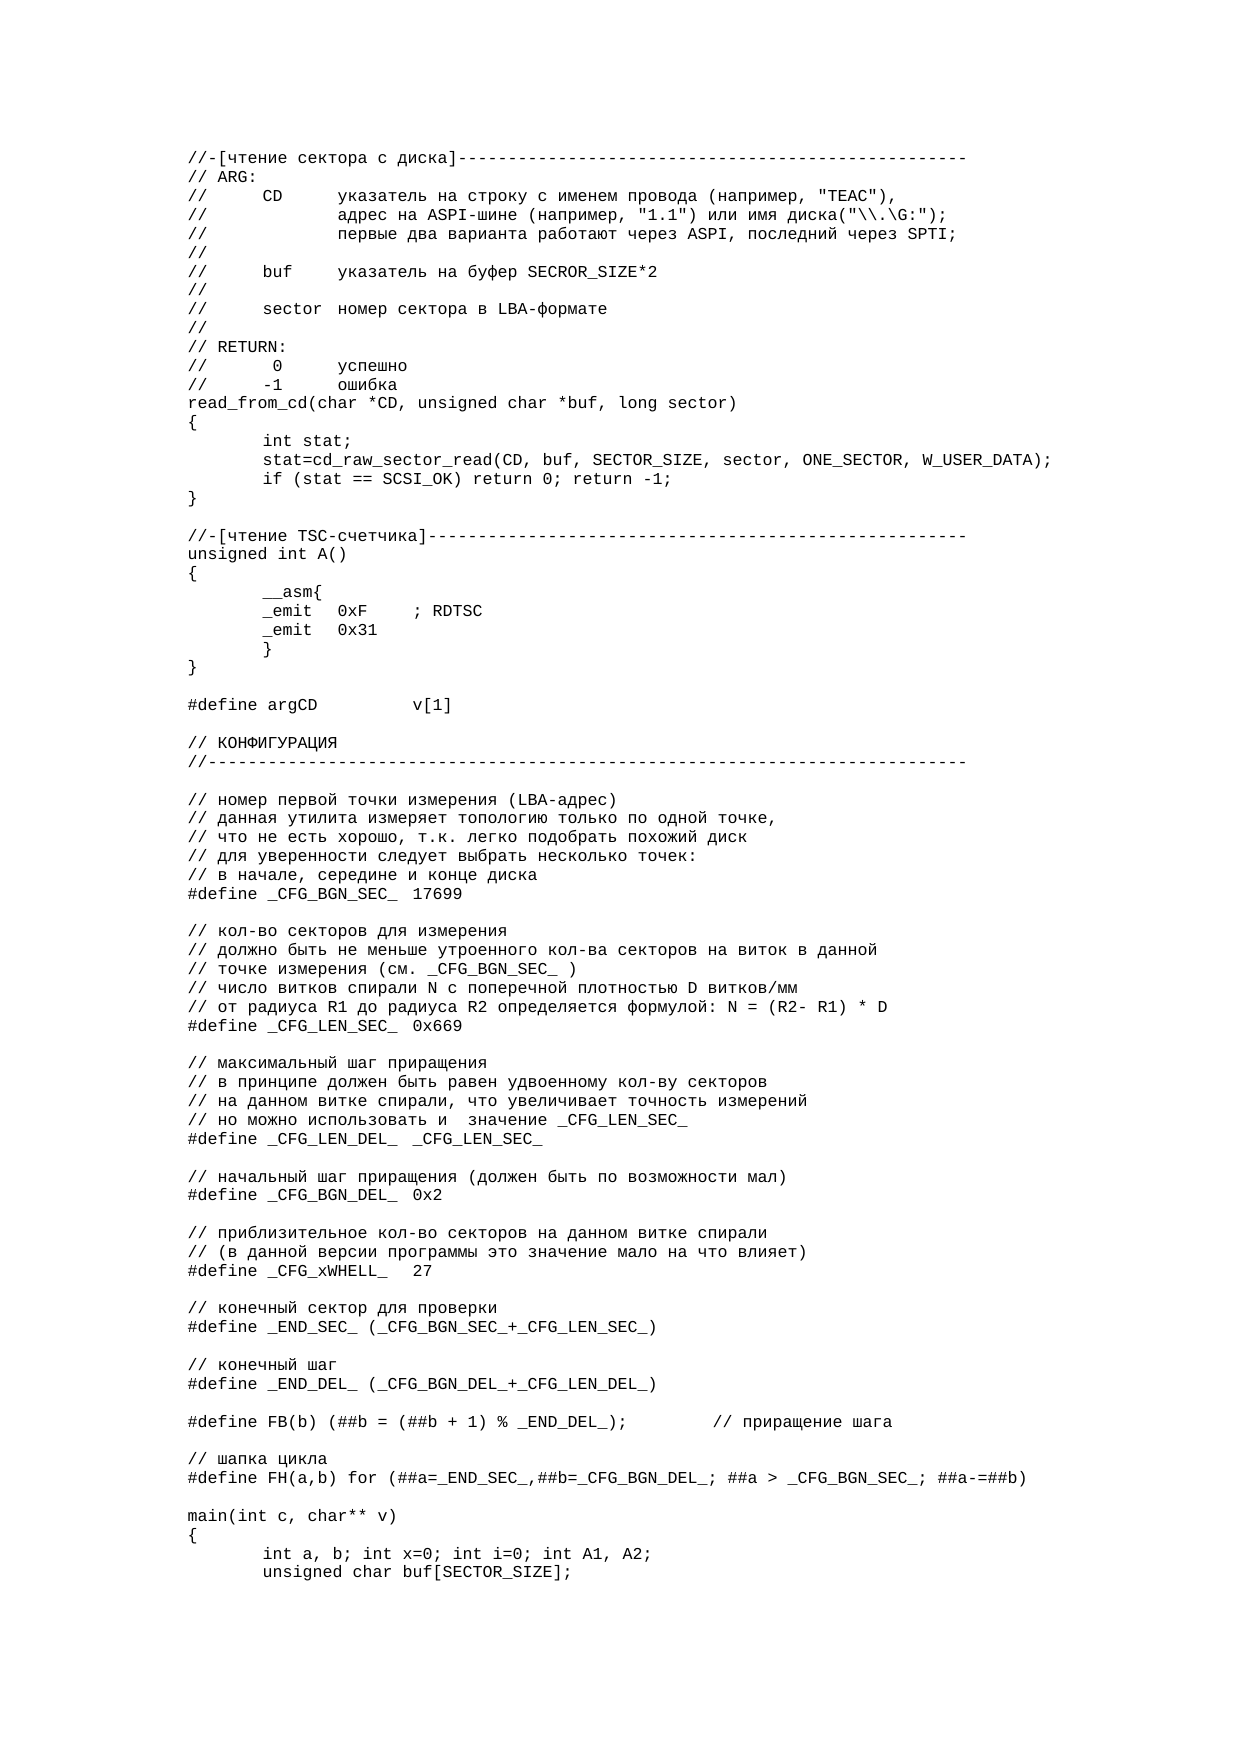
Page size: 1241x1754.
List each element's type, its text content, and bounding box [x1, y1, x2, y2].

text #define _CFG_BGN_DEL_ 0x2 [187, 1187, 1053, 1206]
text // КОНФИГУРАЦИЯ [187, 734, 1053, 753]
text #define _END_DEL_ (_CFG_BGN_DEL_+_CFG_LEN_DEL_) [187, 1376, 1053, 1394]
text // приблизительное кол-во секторов на данном витке спирали [187, 1225, 1053, 1243]
text // -1 ошибка [187, 376, 1053, 395]
text #define FH(a,b) for (##a=_END_SEC_,##b=_CFG_BGN_DEL_; ##a > _CFG_BGN_SEC_; ##a-=##b) [187, 1470, 1053, 1489]
text // [187, 282, 1053, 301]
text #define FB(b) (##b = (##b + 1) % _END_DEL_); // приращение шага [187, 1413, 1053, 1432]
text // конечный шаг [187, 1357, 1053, 1376]
text // в принципе должен быть равен удвоенному кол-ву секторов [187, 1074, 1053, 1093]
text _emit 0x31 [187, 621, 1053, 640]
text _emit 0xF ; RDTSC [187, 602, 1053, 621]
text } [187, 640, 1053, 659]
text //-[чтение сектора с диска]--------------------------------------------------- [187, 150, 1053, 169]
text stat=cd_raw_sector_read(CD, buf, SECTOR_SIZE, sector, ONE_SECTOR, W_USER_DATA); [187, 452, 1053, 471]
text read_from_cd(char *CD, unsigned char *buf, long sector) [187, 395, 1053, 414]
text // RETURN: [187, 338, 1053, 357]
text } [187, 489, 1053, 508]
text // должно быть не меньше утроенного кол-ва секторов на виток в данной [187, 942, 1053, 961]
text main(int c, char** v) [187, 1507, 1053, 1526]
text int a, b; int x=0; int i=0; int A1, A2; [187, 1545, 1053, 1564]
text #define _CFG_BGN_SEC_ 17699 [187, 885, 1053, 904]
text // (в данной версии программы это значение мало на что влияет) [187, 1243, 1053, 1262]
text #define argCD v[1] [187, 697, 1053, 716]
text // в начале, середине и конце диска [187, 866, 1053, 885]
text __asm{ [187, 584, 1053, 602]
text // [187, 320, 1053, 338]
text //-[чтение TSC-счетчика]------------------------------------------------------ [187, 527, 1053, 546]
text // на данном витке спирали, что увеличивает точность измерений [187, 1093, 1053, 1112]
text // точке измерения (см. _CFG_BGN_SEC_ ) [187, 961, 1053, 979]
text } [187, 659, 1053, 678]
text // первые два варианта работают через ASPI, последний через SPTI; [187, 225, 1053, 244]
text // buf указатель на буфер SECROR_SIZE*2 [187, 263, 1053, 282]
text // 0 успешно [187, 357, 1053, 376]
text // максимальный шаг приращения [187, 1055, 1053, 1074]
text //---------------------------------------------------------------------------- [187, 753, 1053, 772]
text // начальный шаг приращения (должен быть по возможности мал) [187, 1168, 1053, 1187]
text // но можно использовать и значение _CFG_LEN_SEC_ [187, 1112, 1053, 1130]
text // sector номер сектора в LBA-формате [187, 301, 1053, 320]
text // адрес на ASPI-шине (например, "1.1") или имя диска("\\.\G:"); [187, 207, 1053, 225]
text #define _CFG_LEN_SEC_ 0x669 [187, 1017, 1053, 1036]
text #define _CFG_xWHELL_ 27 [187, 1262, 1053, 1281]
text int stat; [187, 433, 1053, 452]
text #define _END_SEC_ (_CFG_BGN_SEC_+_CFG_LEN_SEC_) [187, 1319, 1053, 1338]
text // число витков спирали N с поперечной плотностью D витков/мм [187, 979, 1053, 998]
text { [187, 565, 1053, 584]
text // шапка цикла [187, 1451, 1053, 1470]
text // для уверенности следует выбрать несколько точек: [187, 848, 1053, 866]
text // CD указатель на строку с именем провода (например, "TEAC"), [187, 188, 1053, 207]
text { [187, 414, 1053, 433]
text unsigned int A() [187, 546, 1053, 565]
text // что не есть хорошо, т.к. легко подобрать похожий диск [187, 829, 1053, 848]
text // данная утилита измеряет топологию только по одной точке, [187, 810, 1053, 829]
text // номер первой точки измерения (LBA-адрес) [187, 791, 1053, 810]
text // ARG: [187, 169, 1053, 188]
text // от радиуса R1 до радиуса R2 определяется формулой: N = (R2- R1) * D [187, 998, 1053, 1017]
text unsigned char buf[SECTOR_SIZE]; [187, 1564, 1053, 1583]
text // конечный сектор для проверки [187, 1300, 1053, 1319]
text { [187, 1526, 1053, 1545]
text // [187, 244, 1053, 263]
text #define _CFG_LEN_DEL_ _CFG_LEN_SEC_ [187, 1130, 1053, 1149]
text // кол-во секторов для измерения [187, 923, 1053, 942]
text if (stat == SCSI_OK) return 0; return -1; [187, 471, 1053, 489]
